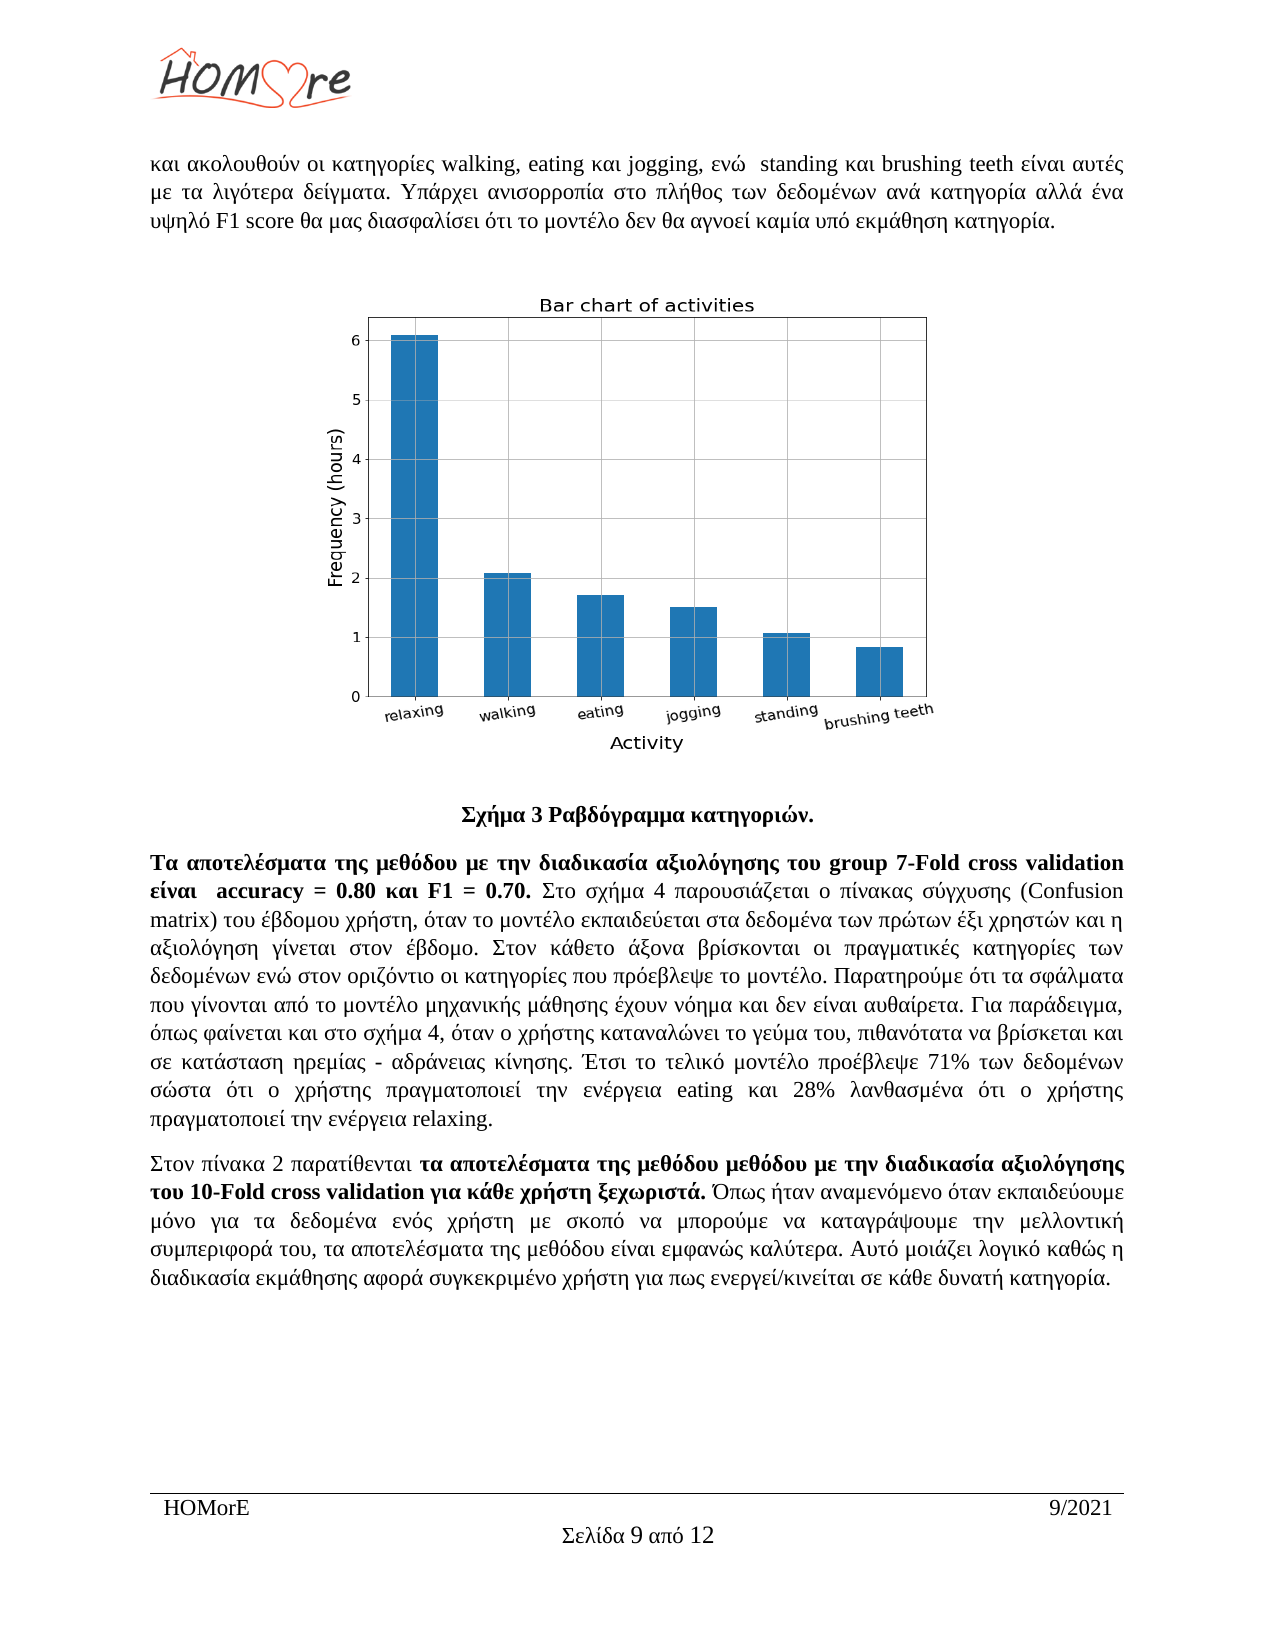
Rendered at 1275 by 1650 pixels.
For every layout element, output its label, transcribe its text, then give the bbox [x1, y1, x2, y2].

text Στον πίνακα 2 παρατίθενται τα αποτελέσματα της μεθόδου μεθόδου με την διαδικασία αξιολόγησης του 10-Fold cross validation για κάθε χρήστη ξεχωριστά. Όπως ήταν αναμενόμενο όταν εκπαιδεύουμε μόνο για τα δεδομένα ενός χρήστη με σκοπό να μπορούμε να καταγράψουμε την μελλοντική συμπεριφορά του, τα αποτελέσματα της μεθόδου είναι εμφανώς καλύτερα. Αυτό μοιάζει λογικό καθώς η διαδικασία εκμάθησης αφορά συγκεκριμένο χρήστη για πως ενεργεί/κινείται σε κάθε δυνατή κατηγορία. [150, 1150, 1125, 1290]
text και ακολουθούν οι κατηγορίες walking, eating και jogging, ενώ standing και brushing teeth είναι αυτές με τα λιγότερα δείγματα. Υπάρχει ανισορροπία στο πλήθος των δεδομένων ανά κατηγορία αλλά ένα υψηλό F1 score θα μας διασφαλίσει ότι το μοντέλο δεν θα αγνοεί καμία υπό εκμάθηση κατηγορία. [150, 150, 1125, 233]
text Σχήμα 3 Ραβδόγραμμα κατηγοριών. [150, 802, 1125, 828]
picture [278, 256, 997, 759]
text Τα αποτελέσματα της μεθόδου με την διαδικασία αξιολόγησης του group 7-Fold cross validation είναι accuracy = 0.80 και F1 = 0.70. Στο σχήμα 4 παρουσιάζεται ο πίνακας σύγχυσης (Confusion matrix) του έβδομου χρήστη, όταν το μοντέλο εκπαιδεύεται στα δεδομένα των πρώτων έξι χρηστών και η αξιολόγηση γίνεται στον έβδομο. Στον κάθετο άξονα βρίσκονται οι πραγματικές κατηγορίες των δεδομένων ενώ στον οριζόντιο οι κατηγορίες που πρόεβλεψε το μοντέλο. Παρατηρούμε ότι τα σφάλματα που γίνονται από το μοντέλο μηχανικής μάθησης έχουν νόημα και δεν είναι αυθαίρετα. Για παράδειγμα, όπως φαίνεται και στο σχήμα 4, όταν ο χρήστης καταναλώνει το γεύμα του, πιθανότατα να βρίσκεται και σε κατάσταση ηρεμίας - αδράνειας κίνησης. Έτσι το τελικό μοντέλο προέβλεψε 71% των δεδομένων σώστα ότι ο χρήστης πραγματοποιεί την ενέργεια eating και 28% λανθασμένα ότι ο χρήστης πραγματοποιεί την ενέργεια relaxing. [150, 849, 1125, 1131]
picture [150, 44, 370, 110]
